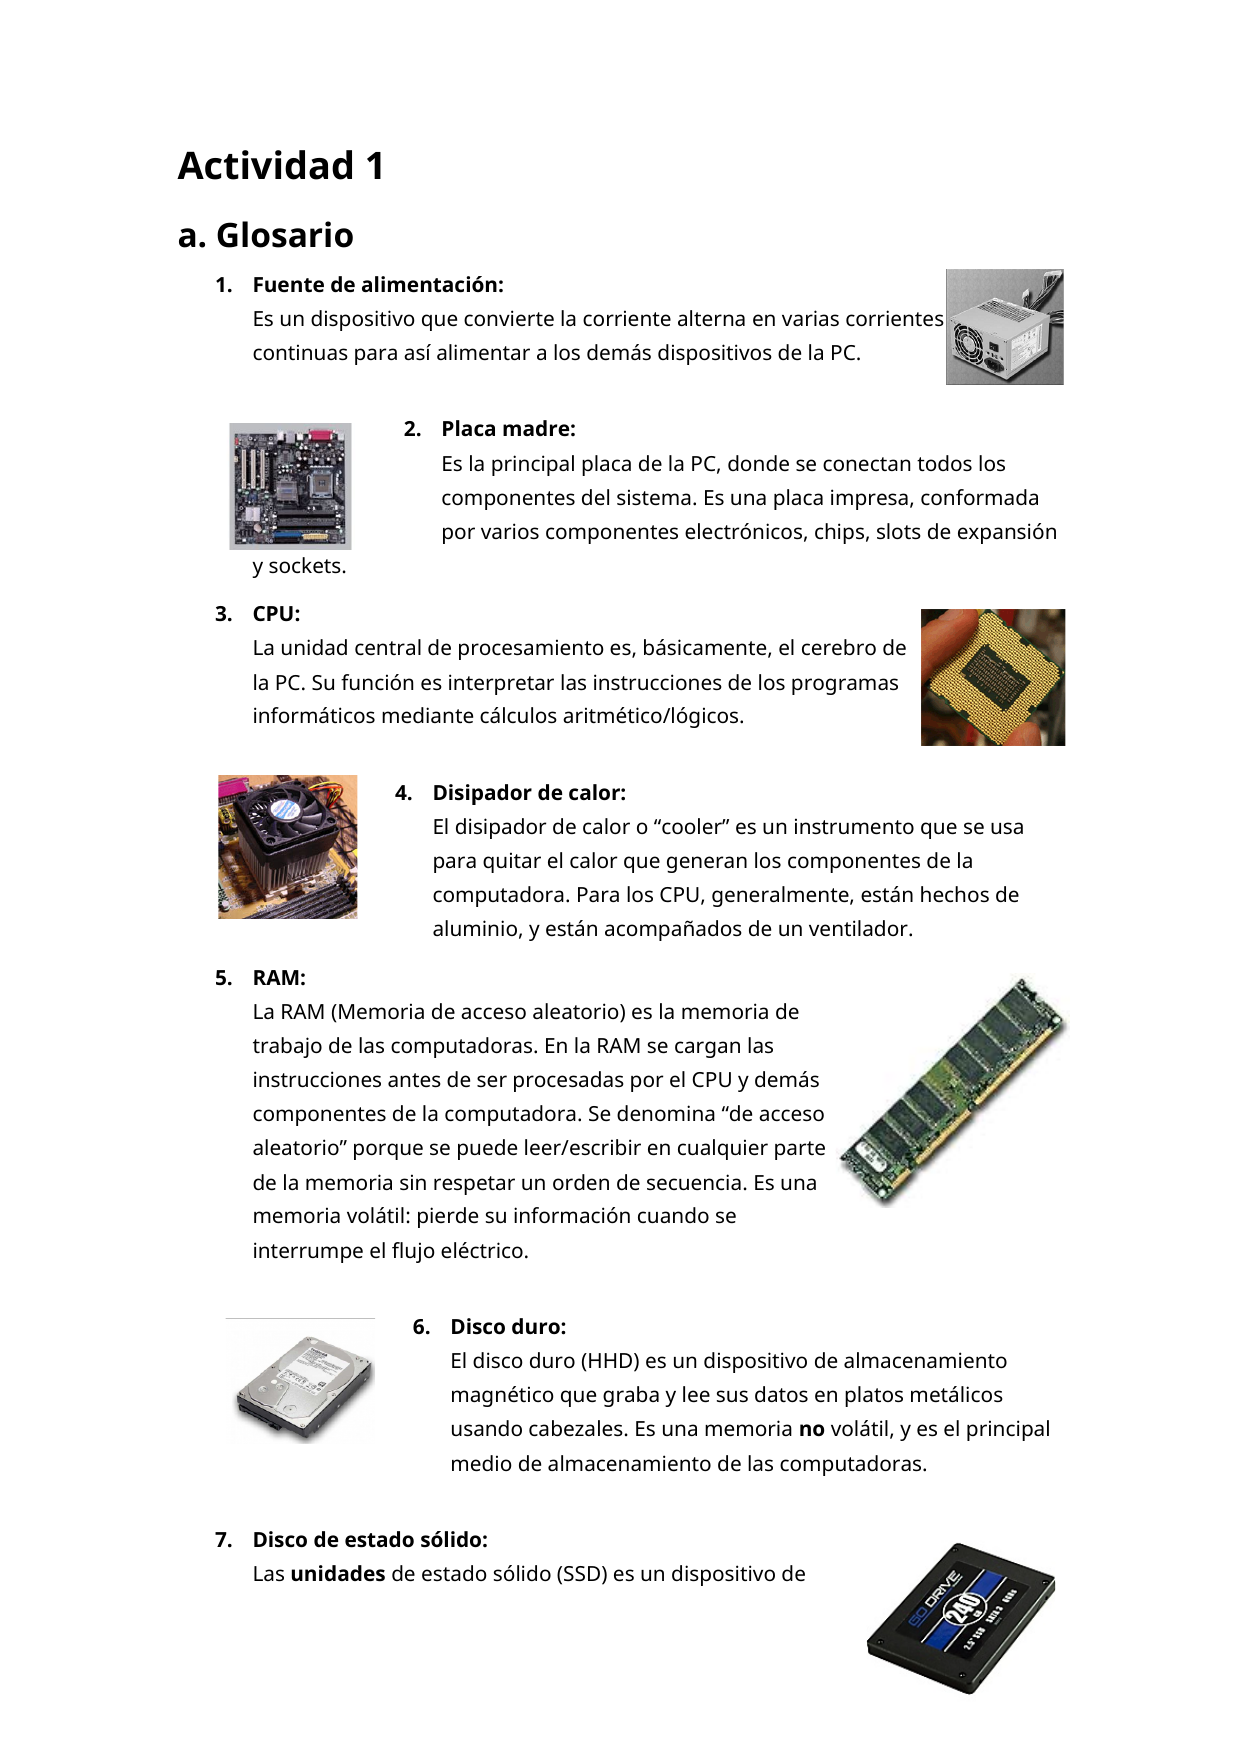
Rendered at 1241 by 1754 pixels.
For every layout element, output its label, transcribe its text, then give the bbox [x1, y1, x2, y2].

list Disco duro: El disco duro (HHD) es un dispositivo de almacenamiento magnético que graba y lee sus datos en platos metálicos usando cabezales. Es una memoria no volátil, y es el principal medio de almacenamiento de las computadoras. [215, 1312, 1063, 1506]
picture [921, 609, 1066, 746]
picture [218, 775, 358, 919]
list Disipador de calor: El disipador de calor o “cooler” es un instrumento que se usa para quitar el calor que generan los componentes de la computadora. Para los CPU, generalmente, están hechos de aluminio, y están acompañados de un ventilador. [215, 778, 1063, 943]
picture [835, 973, 1070, 1208]
list Disco de estado sólido: Las unidades de estado sólido (SSD) es un dispositivo de [215, 1525, 866, 1588]
picture [946, 269, 1064, 385]
list Placa madre: Es la principal placa de la PC, donde se conectan todos los componentes del sistema. Es una placa impresa, conformada por varios componentes electrónicos, chips, slots de expansión y sockets. [215, 414, 1063, 579]
subtitle Actividad 1 [177, 139, 1063, 191]
subtitle a. Glosario [177, 212, 1063, 257]
picture [225, 1312, 376, 1450]
list Fuente de alimentación: Es un dispositivo que convierte la corriente alterna en varias corrientes continuas para así alimentar a los demás dispositivos de la PC. [215, 270, 1063, 395]
picture [214, 423, 367, 550]
picture [866, 1524, 1056, 1714]
list CPU: La unidad central de procesamiento es, básicamente, el cerebro de la PC. Su función es interpretar las instrucciones de los programas informáticos mediante cálculos aritmético/lógicos. [215, 599, 1063, 759]
list RAM: La RAM (Memoria de acceso aleatorio) es la memoria de trabajo de las computadoras. En la RAM se cargan las instrucciones antes de ser procesadas por el CPU y demás componentes de la computadora. Se denomina “de acceso aleatorio” porque se puede leer/escribir en cualquier parte de la memoria sin respetar un orden de secuencia. Es una memoria volátil: pierde su información cuando se interrumpe el flujo eléctrico. [215, 963, 1063, 1293]
